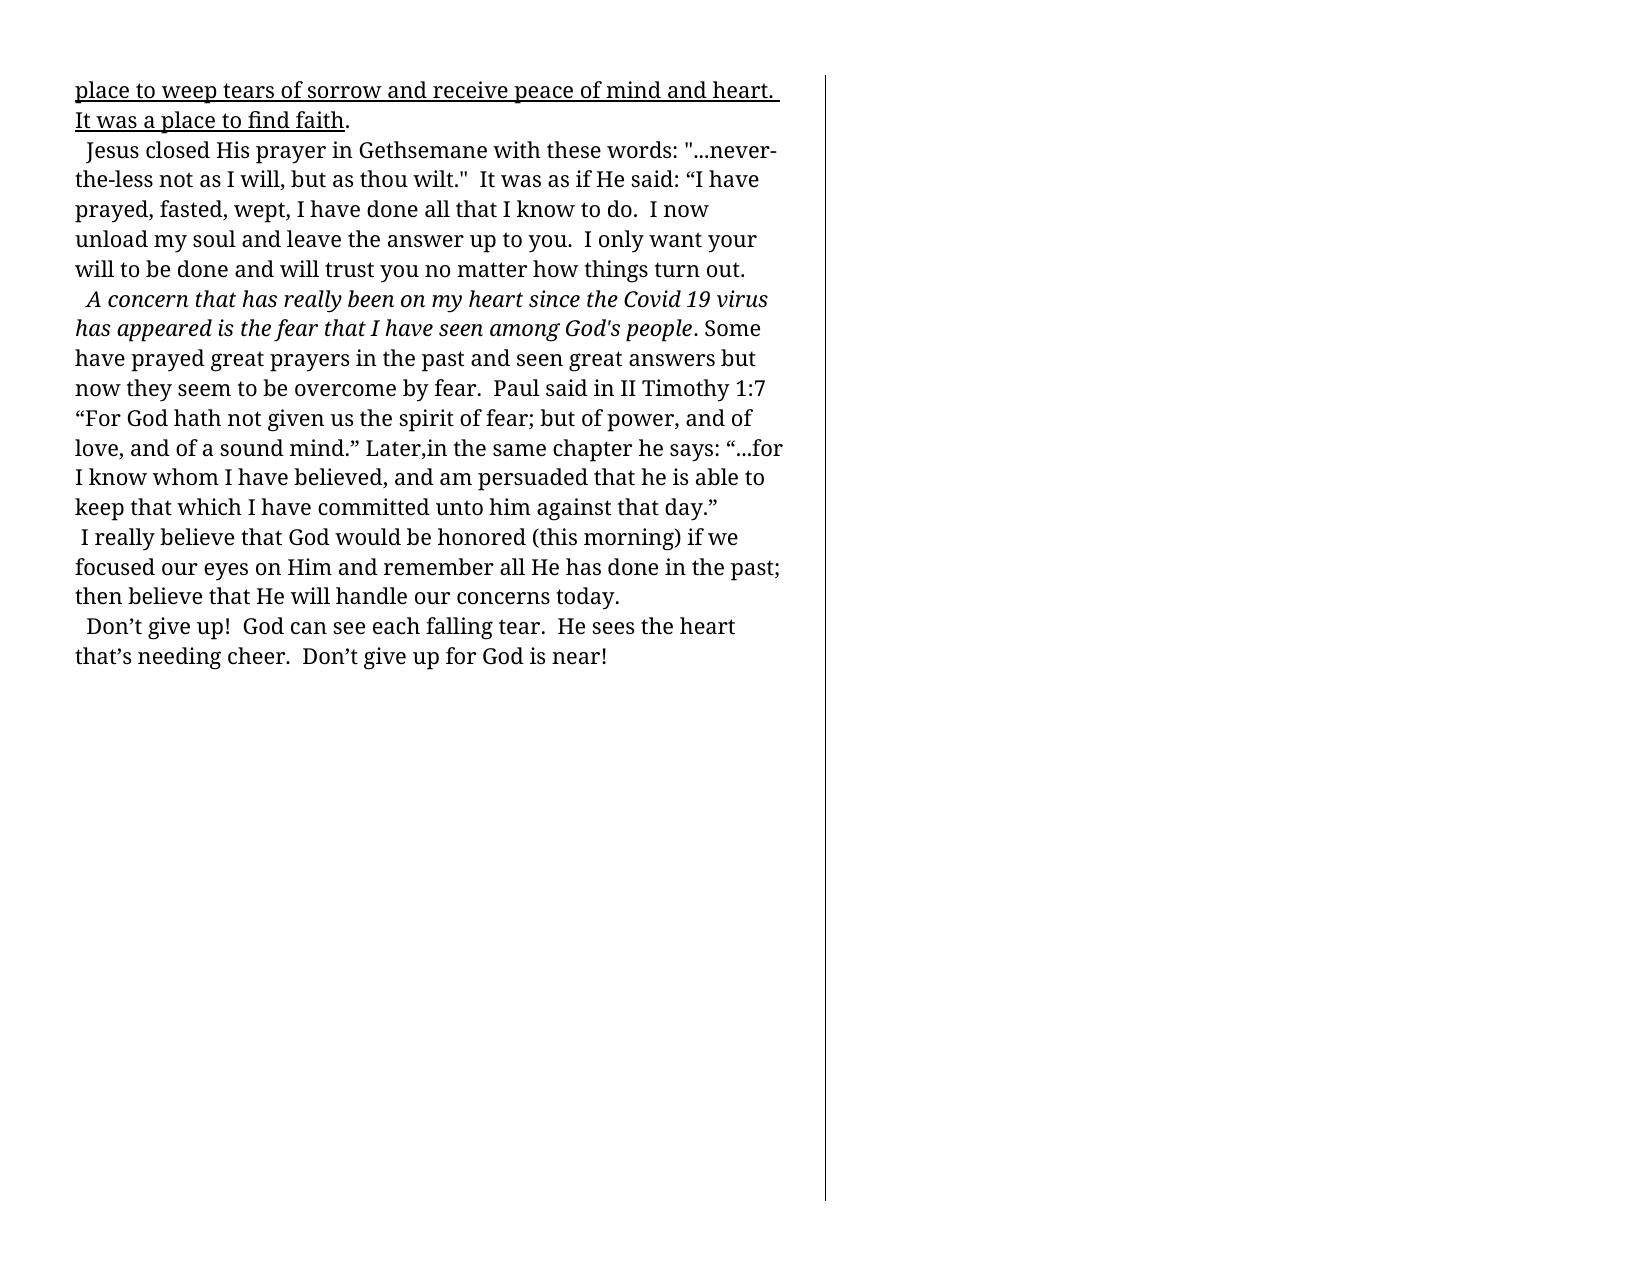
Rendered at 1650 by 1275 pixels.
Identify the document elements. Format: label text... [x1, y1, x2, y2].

text Don’t give up! God can see each falling tear. He sees the heart that’s needing cheer. Don’t give up for God is near! [75, 611, 788, 671]
text Jesus closed His prayer in Gethsemane with these words: "...never-the-less not as I will, but as thou wilt." It was as if He said: “I have prayed, fasted, wept, I have done all that I know to do. I now unload my soul and leave the answer up to you. I only want your will to be done and will trust you no matter how things turn out. [75, 134, 788, 283]
text place to weep tears of sorrow and receive peace of mind and heart. It was a place to find faith. [75, 75, 788, 134]
text A concern that has really been on my heart since the Covid 19 virus has appeared is the fear that I have seen among God's people. Some have prayed great prayers in the past and seen great answers but now they seem to be overcome by fear. Paul said in II Timothy 1:7 “For God hath not given us the spirit of fear; but of power, and of love, and of a sound mind.” Later,in the same chapter he says: “...for I know whom I have believed, and am persuaded that he is able to keep that which I have committed unto him against that day.” [75, 283, 788, 522]
text I really believe that God would be honored (this morning) if we focused our eyes on Him and remember all He has done in the past; then believe that He will handle our concerns today. [75, 522, 788, 611]
